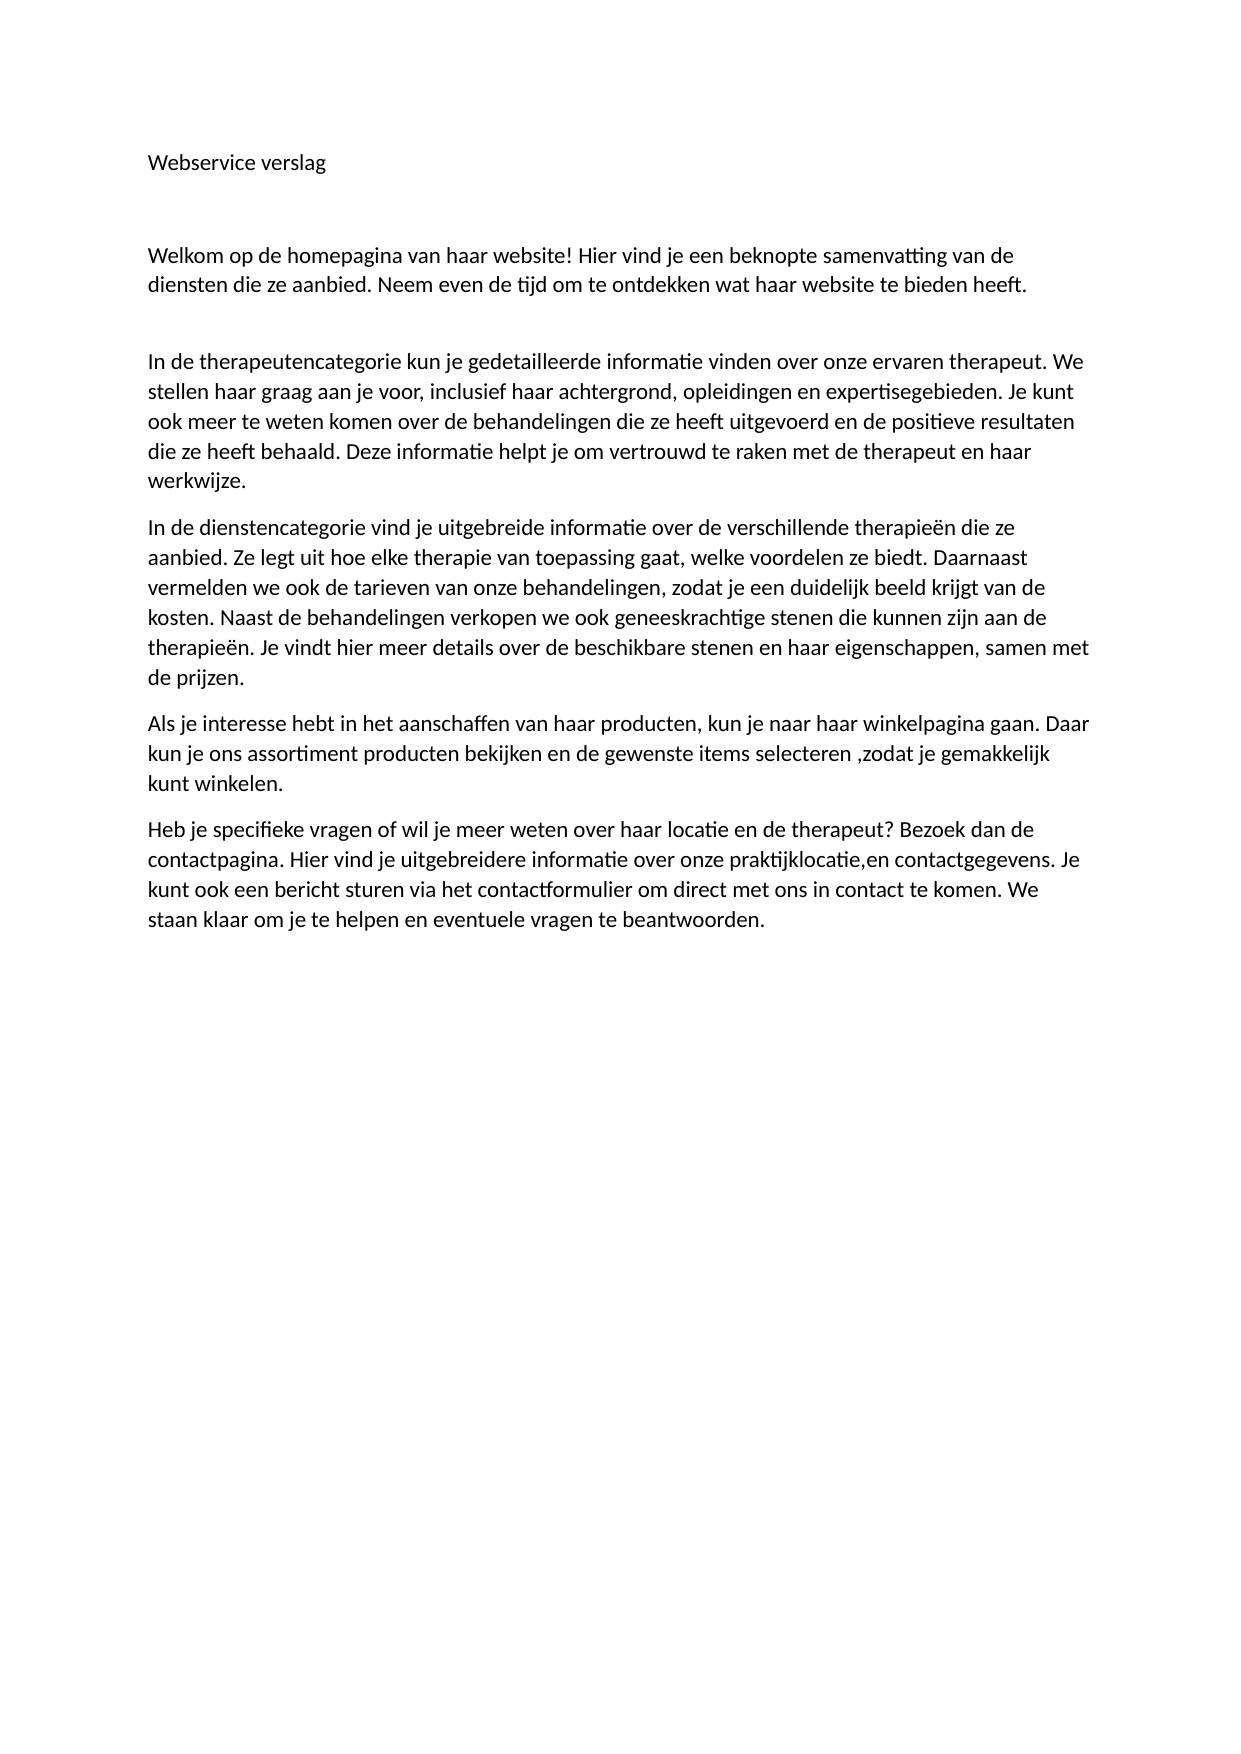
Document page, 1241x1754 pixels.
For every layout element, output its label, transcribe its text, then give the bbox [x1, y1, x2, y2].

text Als je interesse hebt in het aanschaffen van haar producten, kun je naar haar winkelpagina gaan. Daar kun je ons assortiment producten bekijken en de gewenste items selecteren ,zodat je gemakkelijk kunt winkelen. [148, 709, 1093, 797]
text Webservice verslag [148, 148, 1093, 176]
text Welkom op de homepagina van haar website! Hier vind je een beknopte samenvatting van de diensten die ze aanbied. Neem even de tijd om te ontdekken wat haar website te bieden heeft. [148, 241, 1093, 328]
text Heb je specifieke vragen of wil je meer weten over haar locatie en de therapeut? Bezoek dan de contactpagina. Hier vind je uitgebreidere informatie over onze praktijklocatie,en contactgegevens. Je kunt ook een bericht sturen via het contactformulier om direct met ons in contact te komen. We staan klaar om je te helpen en eventuele vragen te beantwoorden. [148, 816, 1093, 933]
text In de dienstencategorie vind je uitgebreide informatie over de verschillende therapieën die ze aanbied. Ze legt uit hoe elke therapie van toepassing gaat, welke voordelen ze biedt. Daarnaast vermelden we ook de tarieven van onze behandelingen, zodat je een duidelijk beeld krijgt van de kosten. Naast de behandelingen verkopen we ook geneeskrachtige stenen die kunnen zijn aan de therapieën. Je vindt hier meer details over de beschikbare stenen en haar eigenschappen, samen met de prijzen. [148, 513, 1093, 691]
text In de therapeutencategorie kun je gedetailleerde informatie vinden over onze ervaren therapeut. We stellen haar graag aan je voor, inclusief haar achtergrond, opleidingen en expertisegebieden. Je kunt ook meer te weten komen over de behandelingen die ze heeft uitgevoerd en de positieve resultaten die ze heeft behaald. Deze informatie helpt je om vertrouwd te raken met de therapeut en haar werkwijze. [148, 347, 1093, 495]
